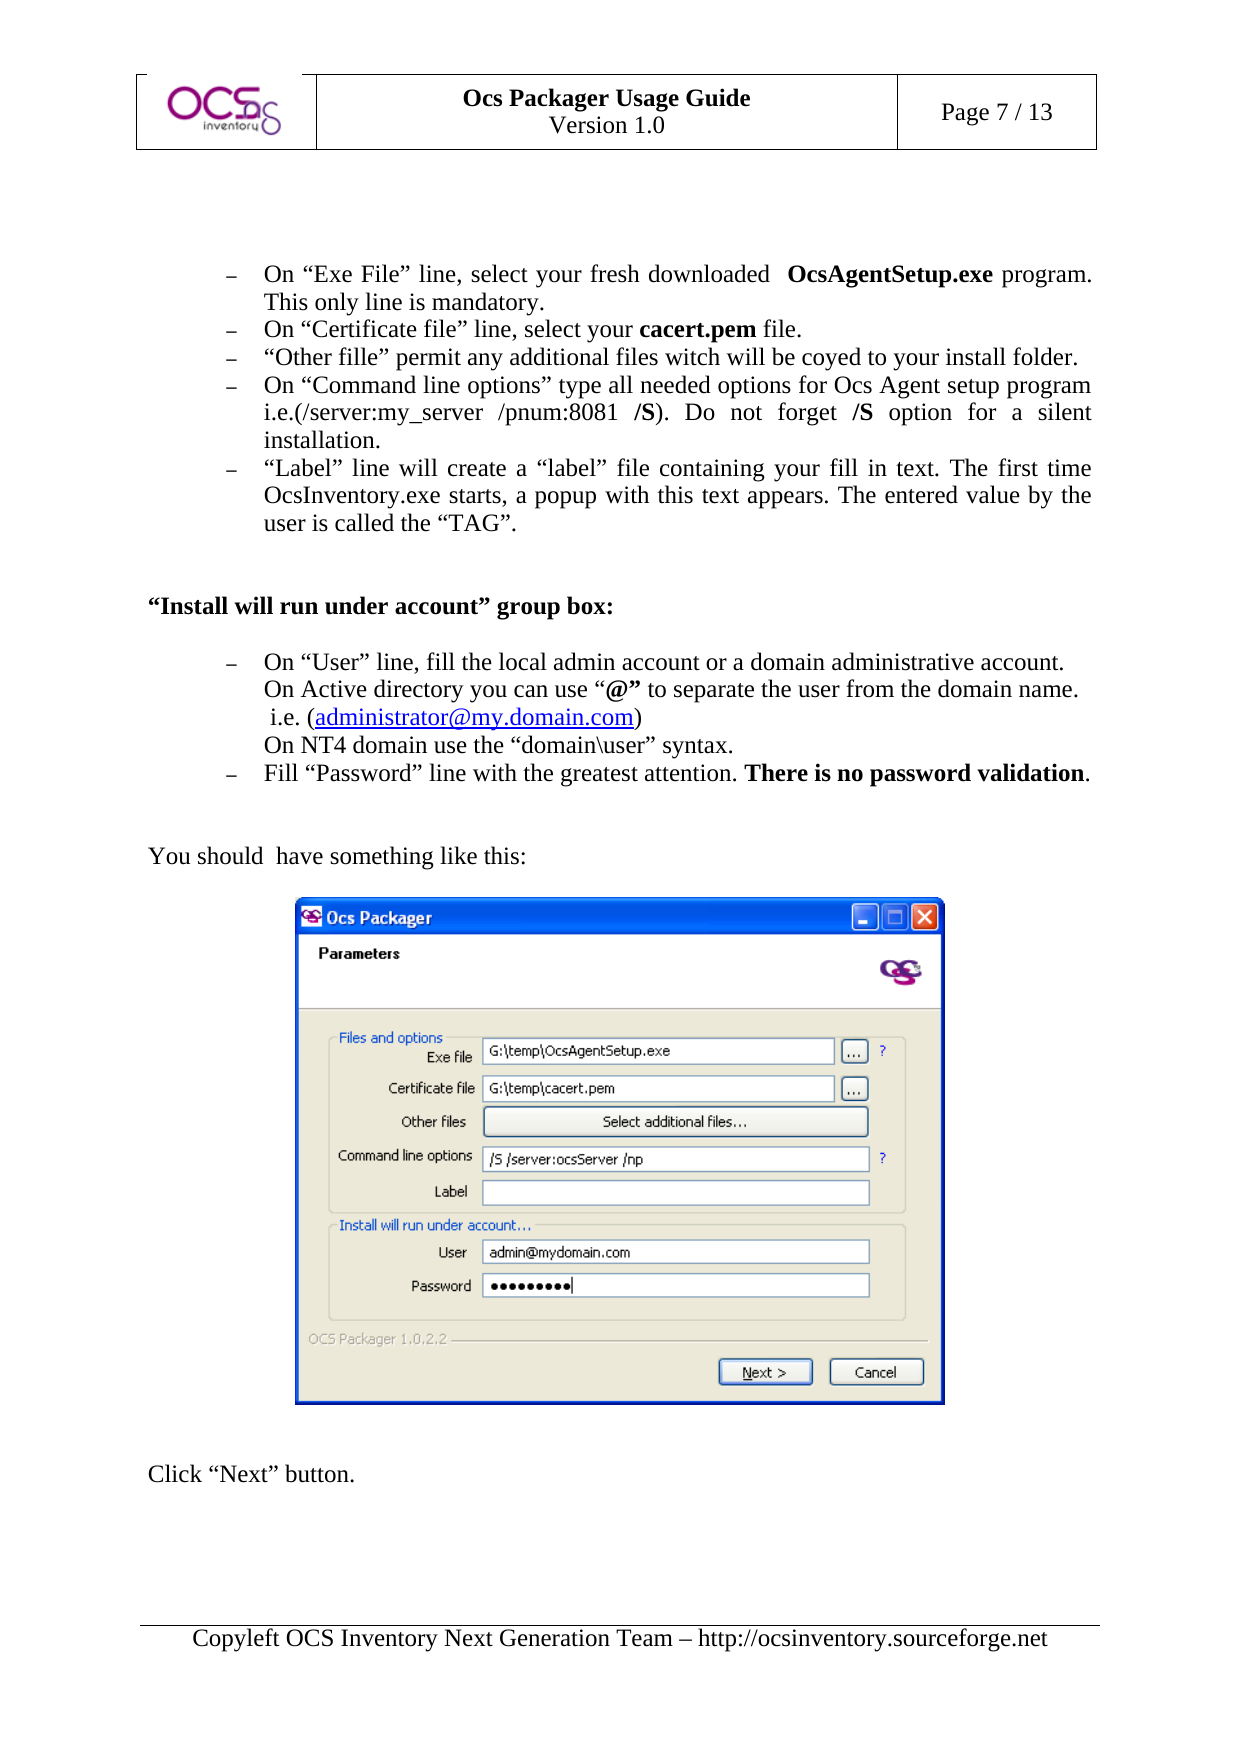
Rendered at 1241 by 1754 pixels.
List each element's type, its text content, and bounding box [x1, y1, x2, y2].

picture [295, 897, 945, 1405]
list “Label” line will create a “label” file containing your fill in text. The first time OcsInventory.exe starts, a popup with this text appears. The entered value by the user is called the “TAG”. [226, 454, 1092, 537]
text “Install will run under account” group box: [148, 592, 1092, 620]
picture [163, 83, 286, 140]
list On NT4 domain use the “domain\user” syntax. [226, 731, 1092, 759]
list On “User” line, fill the local admin account or a domain administrative account. [226, 648, 1092, 676]
list i.e. (administrator@my.domain.com) [226, 703, 1092, 731]
text You should have something like this: [148, 842, 1092, 869]
list “Other fille” permit any additional files witch will be coyed to your install folder. [226, 343, 1092, 371]
list On “Exe File” line, select your fresh downloaded OcsAgentSetup.exe program. This only line is mandatory. [226, 260, 1092, 315]
list On Active directory you can use “@” to separate the user from the domain name. [226, 676, 1092, 703]
list On “Certificate file” line, select your cacert.pem file. [226, 315, 1092, 343]
text Click “Next” button. [148, 1460, 1092, 1488]
list On “Command line options” type all needed options for Ocs Agent setup program i.e.(/server:my_server /pnum:8081 /S). Do not forget /S option for a silent installation. [226, 371, 1092, 454]
list Fill “Password” line with the greatest attention. There is no password validation. [226, 759, 1092, 786]
